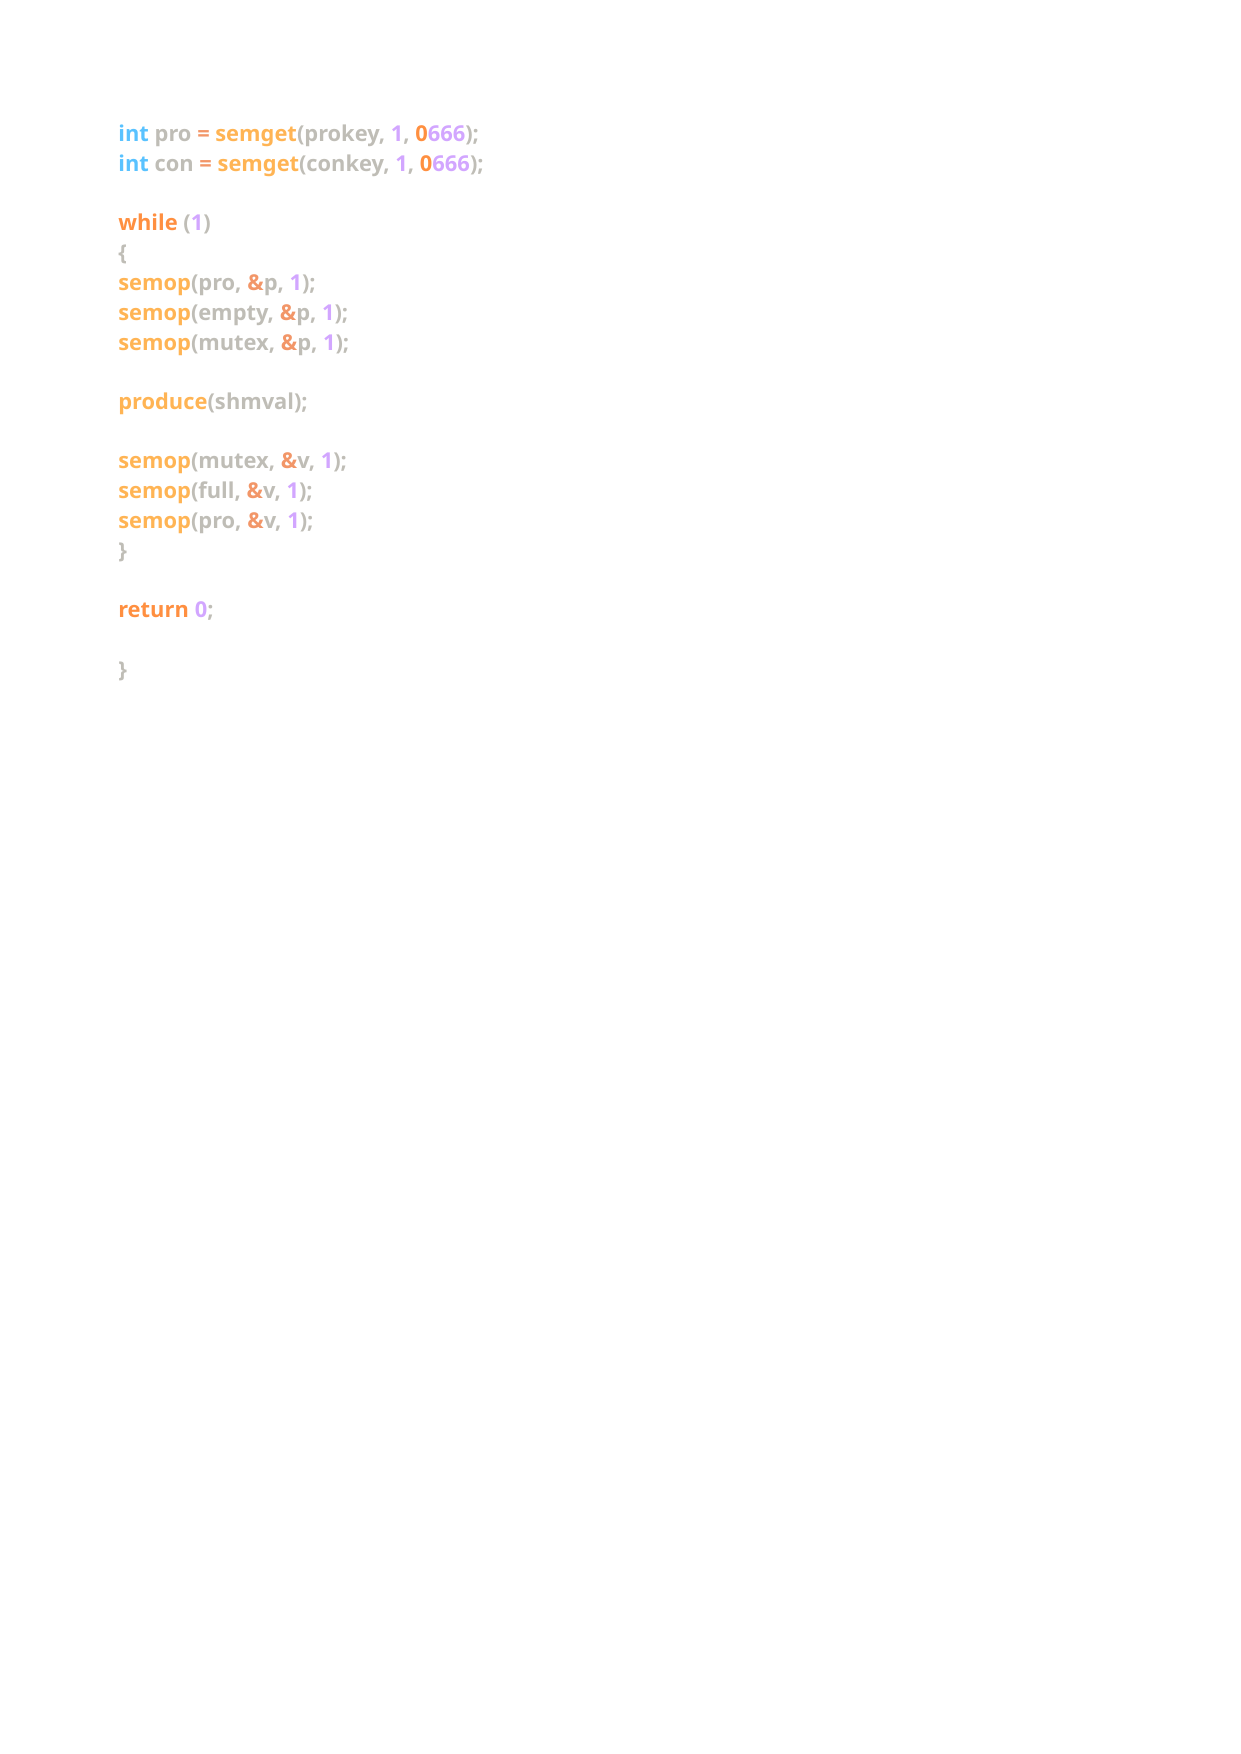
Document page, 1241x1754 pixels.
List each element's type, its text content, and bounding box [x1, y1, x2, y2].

text int con = semget(conkey, 1, 0666); [118, 148, 1122, 178]
text semop(empty, &p, 1); [118, 297, 1122, 327]
text semop(pro, &v, 1); [118, 505, 1122, 535]
text } [118, 654, 1122, 684]
text produce(shmval); [118, 386, 1122, 416]
text semop(full, &v, 1); [118, 475, 1122, 505]
text { [118, 237, 1122, 267]
text semop(mutex, &v, 1); [118, 446, 1122, 475]
text semop(pro, &p, 1); [118, 267, 1122, 297]
text semop(mutex, &p, 1); [118, 327, 1122, 356]
text return 0; [118, 594, 1122, 624]
text while (1) [118, 207, 1122, 237]
text int pro = semget(prokey, 1, 0666); [118, 118, 1122, 148]
text } [118, 535, 1122, 565]
